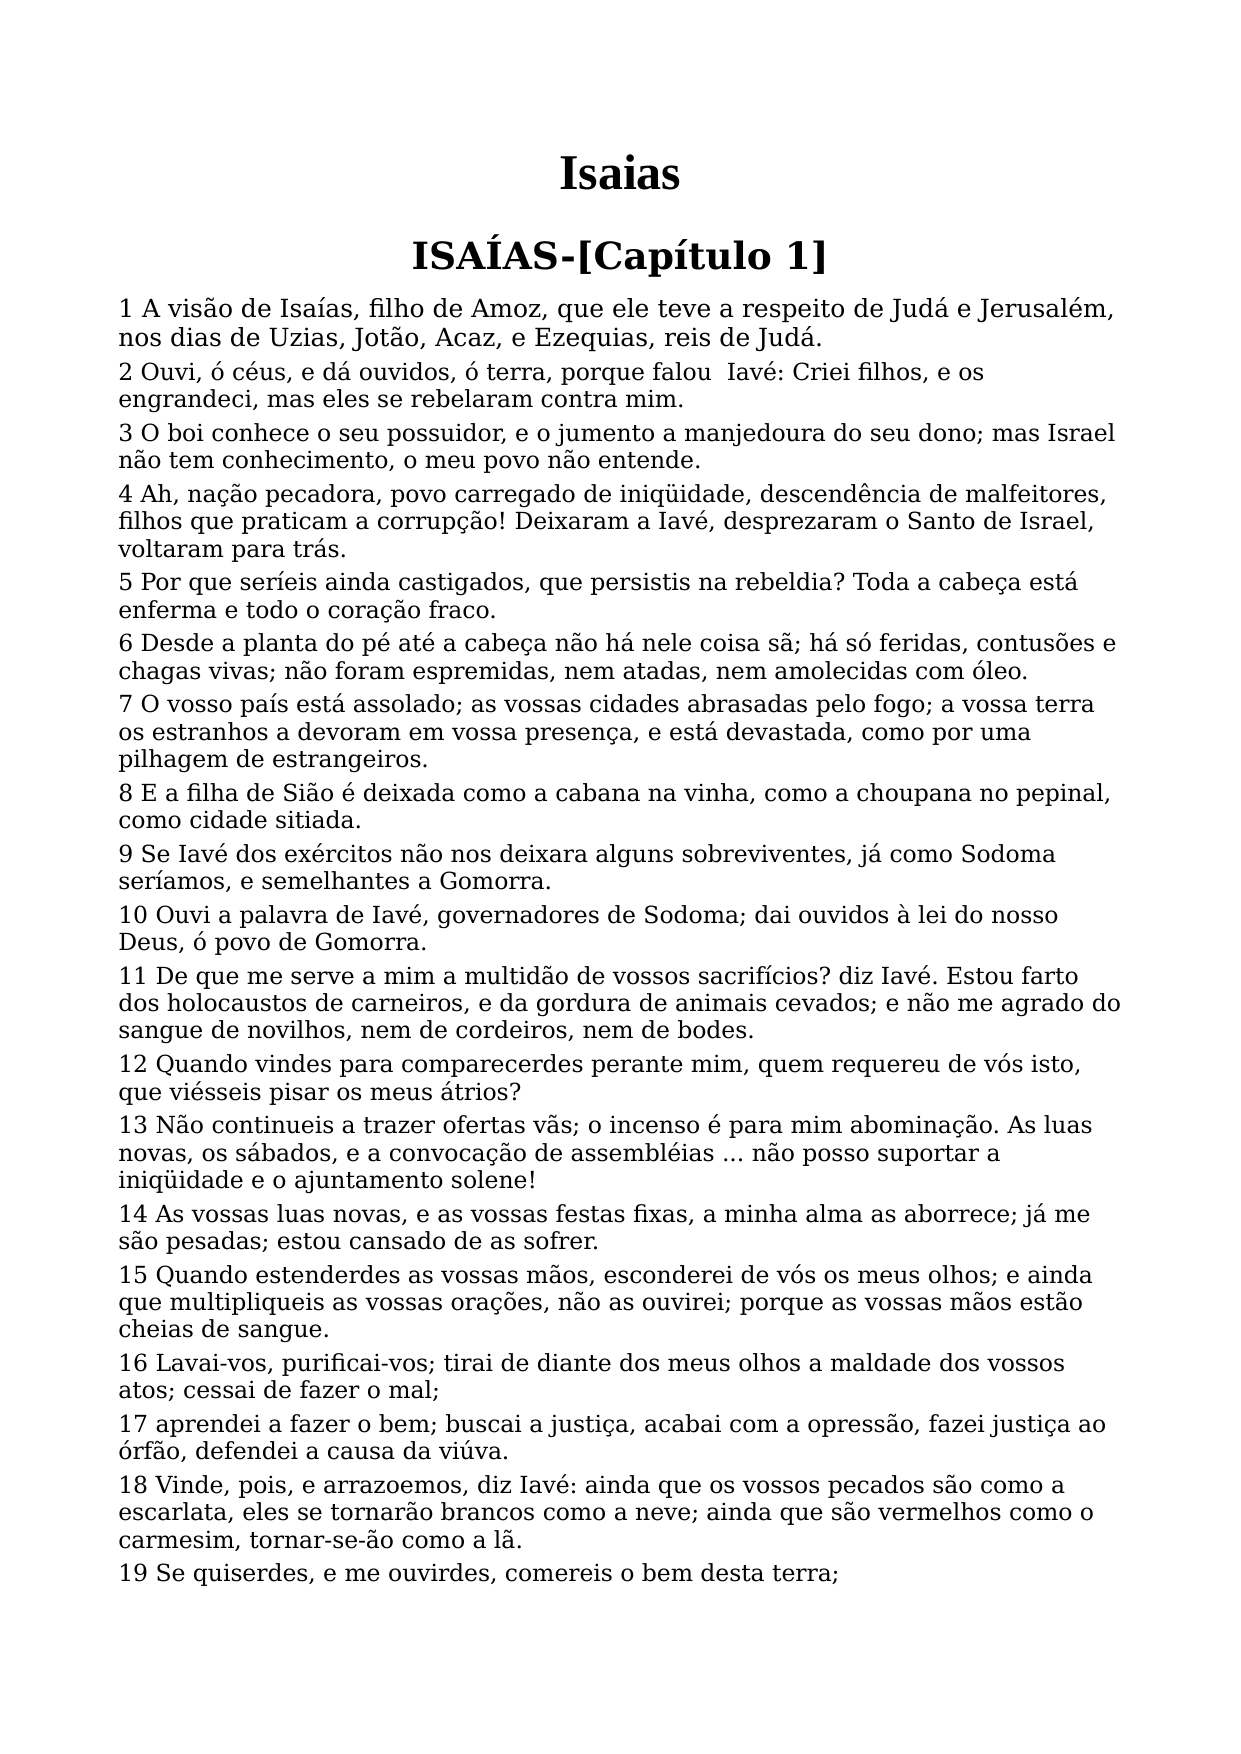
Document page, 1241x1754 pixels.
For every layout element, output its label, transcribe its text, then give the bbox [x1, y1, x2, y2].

subtitle Isaias [118, 143, 1122, 201]
text 5 Por que seríeis ainda castigados, que persistis na rebeldia? Toda a cabeça está enferma e todo o coração fraco. [118, 569, 1122, 623]
text 12 Quando vindes para comparecerdes perante mim, quem requereu de vós isto, que viésseis pisar os meus átrios? [118, 1051, 1122, 1105]
text 16 Lavai-vos, purificai-vos; tirai de diante dos meus olhos a maldade dos vossos atos; cessai de fazer o mal; [118, 1349, 1122, 1404]
text 9 Se Iavé dos exércitos não nos deixara alguns sobreviventes, já como Sodoma seríamos, e semelhantes a Gomorra. [118, 840, 1122, 895]
text 14 As vossas luas novas, e as vossas festas fixas, a minha alma as aborrece; já me são pesadas; estou cansado de as sofrer. [118, 1200, 1122, 1255]
text 4 Ah, nação pecadora, povo carregado de iniqüidade, descendência de malfeitores, filhos que praticam a corrupção! Deixaram a Iavé, desprezaram o Santo de Israel, voltaram para trás. [118, 481, 1122, 562]
text 1 A visão de Isaías, filho de Amoz, que ele teve a respeito de Judá e Jerusalém, nos dias de Uzias, Jotão, Acaz, e Ezequias, reis de Judá. [118, 294, 1122, 352]
text 2 Ouvi, ó céus, e dá ouvidos, ó terra, porque falou Iavé: Criei filhos, e os engrandeci, mas eles se rebelaram contra mim. [118, 358, 1122, 413]
subtitle ISAÍAS-[Capítulo 1] [118, 234, 1122, 278]
text 15 Quando estenderdes as vossas mãos, esconderei de vós os meus olhos; e ainda que multipliqueis as vossas orações, não as ouvirei; porque as vossas mãos estão cheias de sangue. [118, 1261, 1122, 1343]
text 8 E a filha de Sião é deixada como a cabana na vinha, como a choupana no pepinal, como cidade sitiada. [118, 779, 1122, 834]
text 18 Vinde, pois, e arrazoemos, diz Iavé: ainda que os vossos pecados são como a escarlata, eles se tornarão brancos como a neve; ainda que são vermelhos como o carmesim, tornar-se-ão como a lã. [118, 1472, 1122, 1553]
text 19 Se quiserdes, e me ouvirdes, comereis o bem desta terra; [118, 1560, 1122, 1587]
text 10 Ouvi a palavra de Iavé, governadores de Sodoma; dai ouvidos à lei do nosso Deus, ó povo de Gomorra. [118, 901, 1122, 956]
text 3 O boi conhece o seu possuidor, e o jumento a manjedoura do seu dono; mas Israel não tem conhecimento, o meu povo não entende. [118, 419, 1122, 474]
text 17 aprendei a fazer o bem; buscai a justiça, acabai com a opressão, fazei justiça ao órfão, defendei a causa da viúva. [118, 1411, 1122, 1465]
text 7 O vosso país está assolado; as vossas cidades abrasadas pelo fogo; a vossa terra os estranhos a devoram em vossa presença, e está devastada, como por uma pilhagem de estrangeiros. [118, 691, 1122, 773]
text 13 Não continueis a trazer ofertas vãs; o incenso é para mim abominação. As luas novas, os sábados, e a convocação de assembléias ... não posso suportar a iniqüidade e o ajuntamento solene! [118, 1112, 1122, 1194]
text 11 De que me serve a mim a multidão de vossos sacrifícios? diz Iavé. Estou farto dos holocaustos de carneiros, e da gordura de animais cevados; e não me agrado do sangue de novilhos, nem de cordeiros, nem de bodes. [118, 962, 1122, 1044]
text 6 Desde a planta do pé até a cabeça não há nele coisa sã; há só feridas, contusões e chagas vivas; não foram espremidas, nem atadas, nem amolecidas com óleo. [118, 630, 1122, 684]
